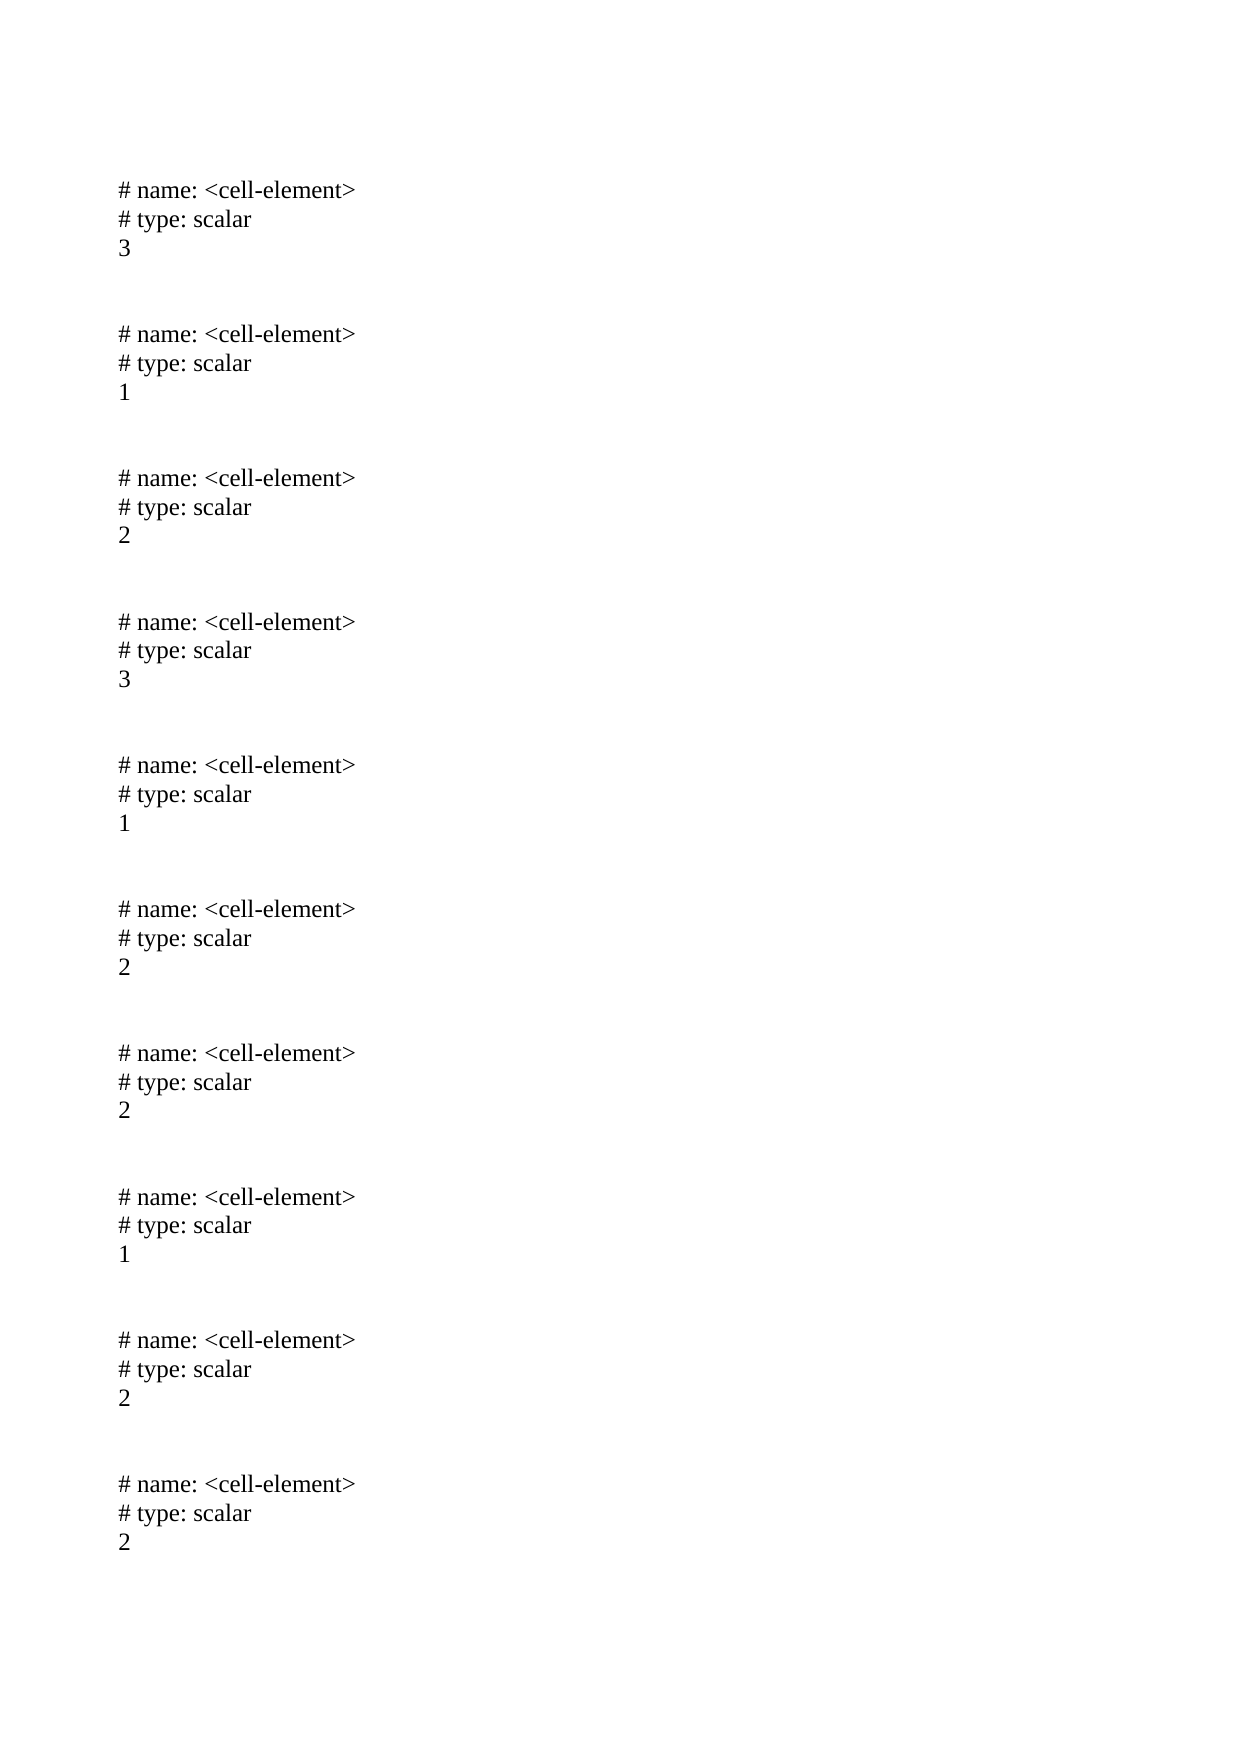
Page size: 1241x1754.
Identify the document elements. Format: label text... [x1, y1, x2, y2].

text 3 [118, 233, 1122, 262]
text 2 [118, 521, 1122, 549]
text # name: <cell-element> [118, 1469, 1122, 1498]
text # name: <cell-element> [118, 607, 1122, 636]
text 3 [118, 664, 1122, 693]
text # type: scalar [118, 1354, 1122, 1383]
text # name: <cell-element> [118, 1182, 1122, 1211]
text 1 [118, 377, 1122, 406]
text # type: scalar [118, 204, 1122, 233]
text # name: <cell-element> [118, 1326, 1122, 1354]
text # type: scalar [118, 492, 1122, 521]
text # name: <cell-element> [118, 176, 1122, 204]
text # type: scalar [118, 779, 1122, 808]
text # name: <cell-element> [118, 1038, 1122, 1067]
text 2 [118, 952, 1122, 981]
text # name: <cell-element> [118, 463, 1122, 492]
text 2 [118, 1527, 1122, 1556]
text 2 [118, 1096, 1122, 1124]
text # name: <cell-element> [118, 751, 1122, 779]
text 1 [118, 808, 1122, 837]
text # type: scalar [118, 923, 1122, 952]
text # type: scalar [118, 1067, 1122, 1096]
text # type: scalar [118, 1498, 1122, 1527]
text # type: scalar [118, 348, 1122, 377]
text 2 [118, 1383, 1122, 1412]
text 1 [118, 1239, 1122, 1268]
text # type: scalar [118, 636, 1122, 664]
text # name: <cell-element> [118, 319, 1122, 348]
text # name: <cell-element> [118, 894, 1122, 923]
text # type: scalar [118, 1211, 1122, 1239]
